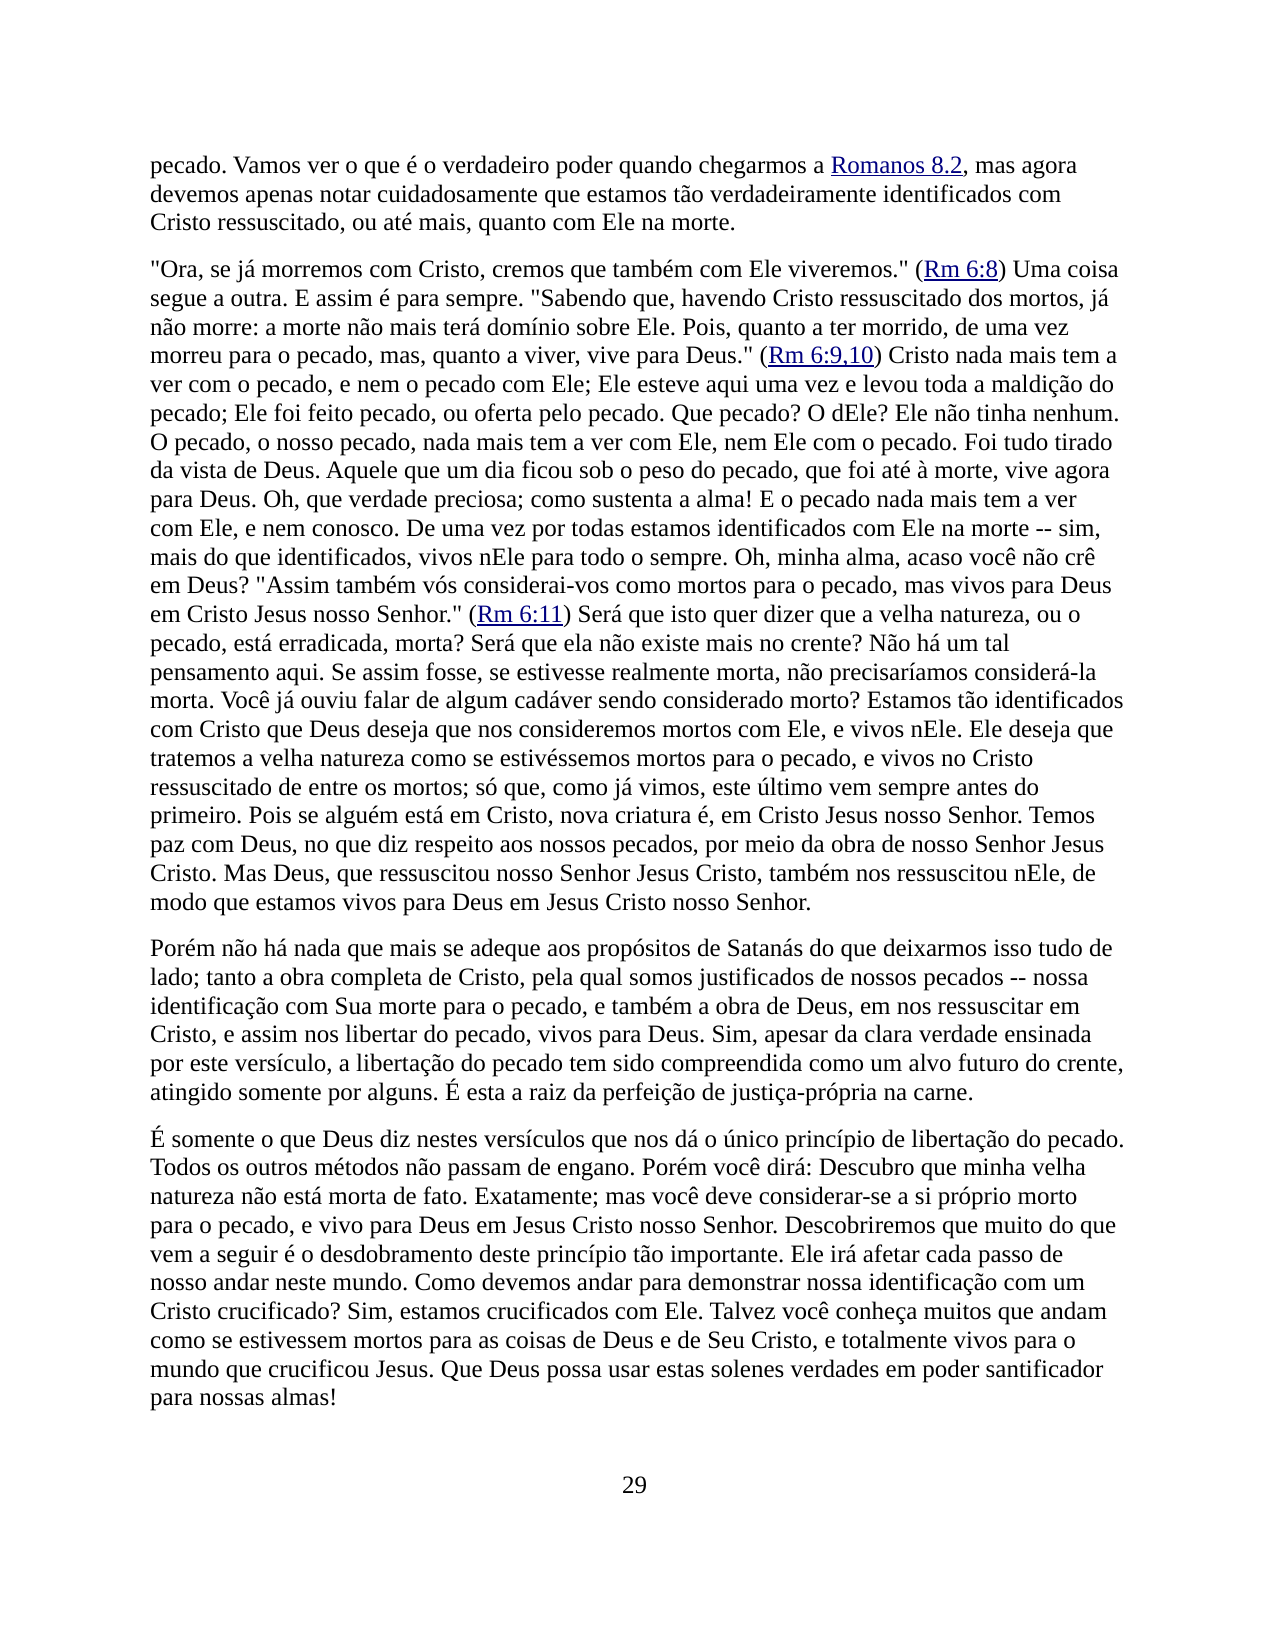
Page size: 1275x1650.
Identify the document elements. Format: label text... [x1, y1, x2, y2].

text pecado. Vamos ver o que é o verdadeiro poder quando chegarmos a Romanos 8.2, mas agora devemos apenas notar cuidadosamente que estamos tão verdadeiramente identificados com Cristo ressuscitado, ou até mais, quanto com Ele na morte. [150, 150, 1125, 236]
text "Ora, se já morremos com Cristo, cremos que também com Ele viveremos." (Rm 6:8) Uma coisa segue a outra. E assim é para sempre. "Sabendo que, havendo Cristo ressuscitado dos mortos, já não morre: a morte não mais terá domínio sobre Ele. Pois, quanto a ter morrido, de uma vez morreu para o pecado, mas, quanto a viver, vive para Deus." (Rm 6:9,10) Cristo nada mais tem a ver com o pecado, e nem o pecado com Ele; Ele esteve aqui uma vez e levou toda a maldição do pecado; Ele foi feito pecado, ou oferta pelo pecado. Que pecado? O dEle? Ele não tinha nenhum. O pecado, o nosso pecado, nada mais tem a ver com Ele, nem Ele com o pecado. Foi tudo tirado da vista de Deus. Aquele que um dia ficou sob o peso do pecado, que foi até à morte, vive agora para Deus. Oh, que verdade preciosa; como sustenta a alma! E o pecado nada mais tem a ver com Ele, e nem conosco. De uma vez por todas estamos identificados com Ele na morte -- sim, mais do que identificados, vivos nEle para todo o sempre. Oh, minha alma, acaso você não crê em Deus? "Assim também vós considerai-vos como mortos para o pecado, mas vivos para Deus em Cristo Jesus nosso Senhor." (Rm 6:11) Será que isto quer dizer que a velha natureza, ou o pecado, está erradicada, morta? Será que ela não existe mais no crente? Não há um tal pensamento aqui. Se assim fosse, se estivesse realmente morta, não precisaríamos considerá-la morta. Você já ouviu falar de algum cadáver sendo considerado morto? Estamos tão identificados com Cristo que Deus deseja que nos consideremos mortos com Ele, e vivos nEle. Ele deseja que tratemos a velha natureza como se estivéssemos mortos para o pecado, e vivos no Cristo ressuscitado de entre os mortos; só que, como já vimos, este último vem sempre antes do primeiro. Pois se alguém está em Cristo, nova criatura é, em Cristo Jesus nosso Senhor. Temos paz com Deus, no que diz respeito aos nossos pecados, por meio da obra de nosso Senhor Jesus Cristo. Mas Deus, que ressuscitou nosso Senhor Jesus Cristo, também nos ressuscitou nEle, de modo que estamos vivos para Deus em Jesus Cristo nosso Senhor. [150, 254, 1125, 915]
text Porém não há nada que mais se adeque aos propósitos de Satanás do que deixarmos isso tudo de lado; tanto a obra completa de Cristo, pela qual somos justificados de nossos pecados -- nossa identificação com Sua morte para o pecado, e também a obra de Deus, em nos ressuscitar em Cristo, e assim nos libertar do pecado, vivos para Deus. Sim, apesar da clara verdade ensinada por este versículo, a libertação do pecado tem sido compreendida como um alvo futuro do crente, atingido somente por alguns. É esta a raiz da perfeição de justiça-própria na carne. [150, 933, 1125, 1106]
text É somente o que Deus diz nestes versículos que nos dá o único princípio de libertação do pecado. Todos os outros métodos não passam de engano. Porém você dirá: Descubro que minha velha natureza não está morta de fato. Exatamente; mas você deve considerar-se a si próprio morto para o pecado, e vivo para Deus em Jesus Cristo nosso Senhor. Descobriremos que muito do que vem a seguir é o desdobramento deste princípio tão importante. Ele irá afetar cada passo de nosso andar neste mundo. Como devemos andar para demonstrar nossa identificação com um Cristo crucificado? Sim, estamos crucificados com Ele. Talvez você conheça muitos que andam como se estivessem mortos para as coisas de Deus e de Seu Cristo, e totalmente vivos para o mundo que crucificou Jesus. Que Deus possa usar estas solenes verdades em poder santificador para nossas almas! [150, 1124, 1125, 1411]
